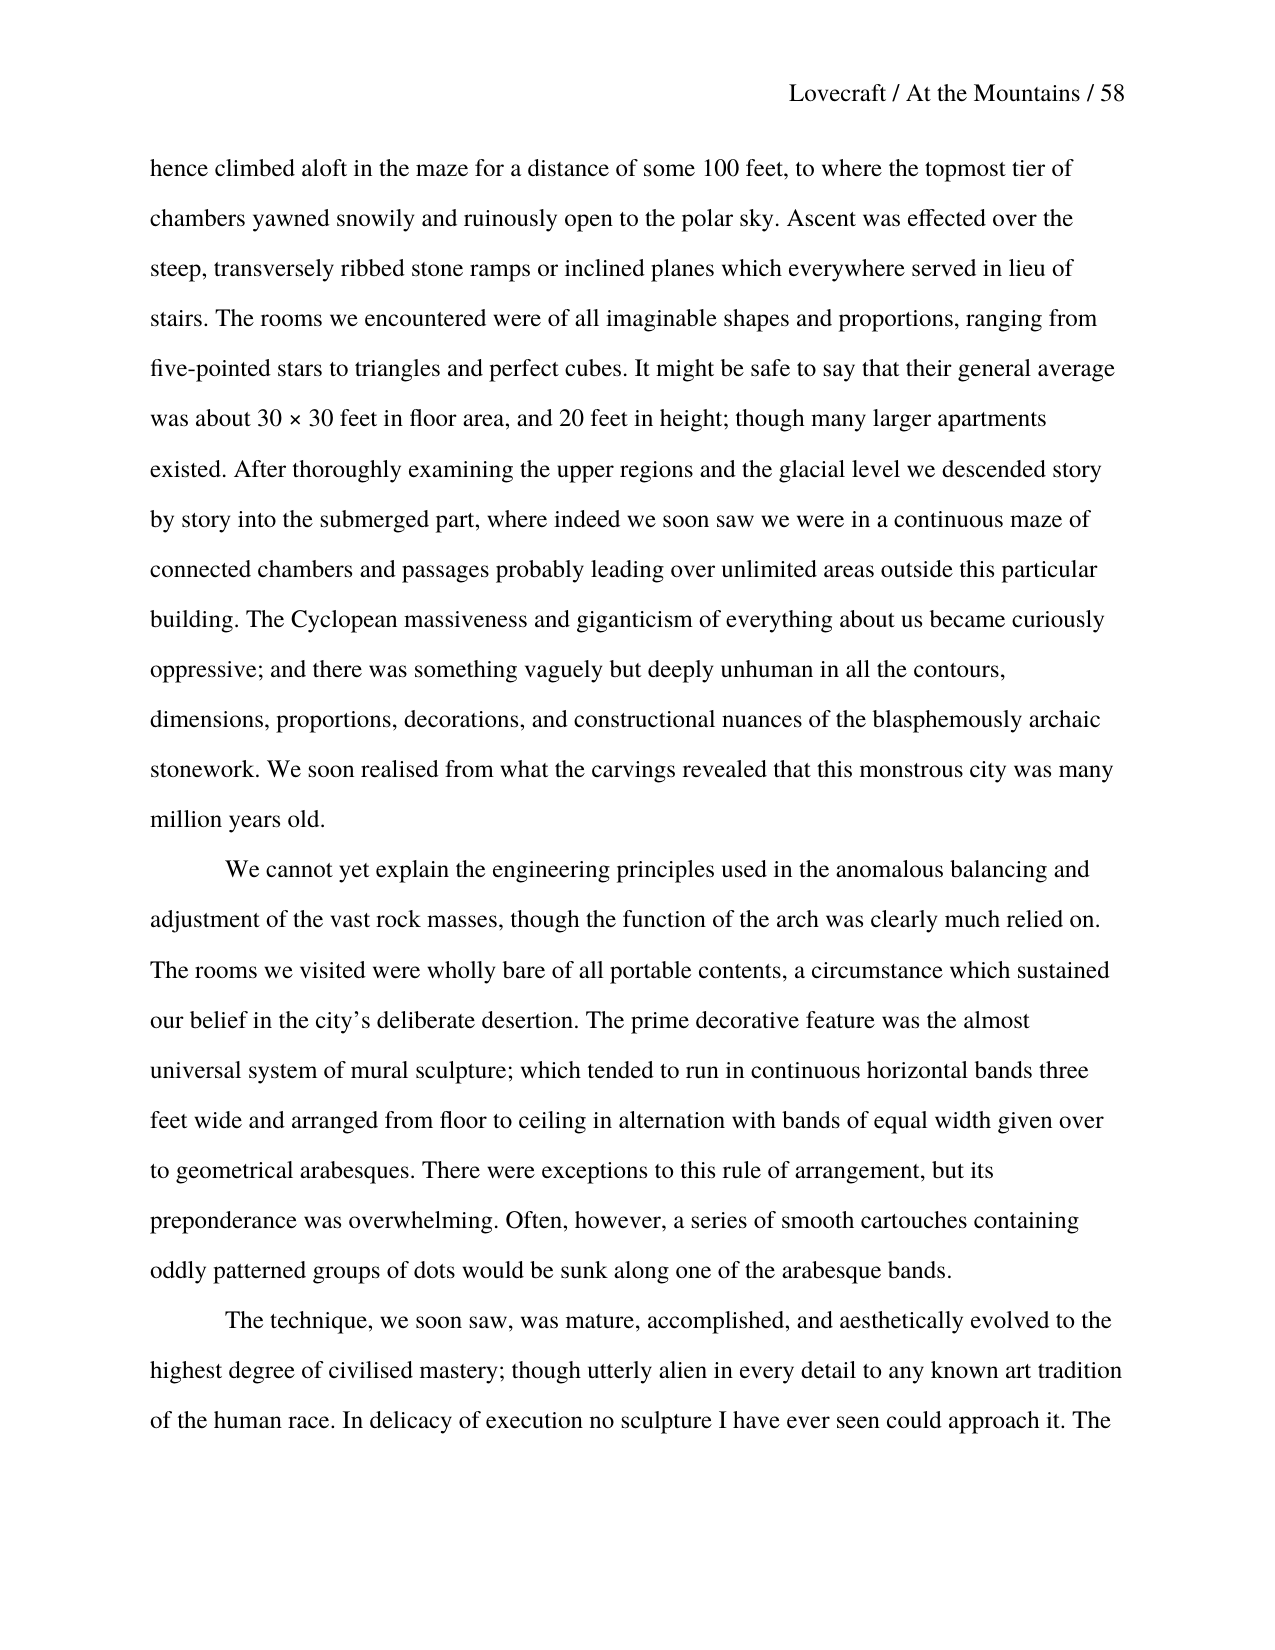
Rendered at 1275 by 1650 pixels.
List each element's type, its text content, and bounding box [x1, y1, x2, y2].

text hence climbed aloft in the maze for a distance of some 100 feet, to where the topmost tier of chambers yawned snowily and ruinously open to the polar sky. Ascent was effected over the steep, transversely ribbed stone ramps or inclined planes which everywhere served in lieu of stairs. The rooms we encountered were of all imaginable shapes and proportions, ranging from five-pointed stars to triangles and perfect cubes. It might be safe to say that their general average was about 30 × 30 feet in floor area, and 20 feet in height; though many larger apartments existed. After thoroughly examining the upper regions and the glacial level we descended story by story into the submerged part, where indeed we soon saw we were in a continuous maze of connected chambers and passages probably leading over unlimited areas outside this particular building. The Cyclopean massiveness and giganticism of everything about us became curiously oppressive; and there was something vaguely but deeply unhuman in all the contours, dimensions, proportions, decorations, and constructional nuances of the blasphemously archaic stonework. We soon realised from what the carvings revealed that this monstrous city was many million years old. [150, 150, 1125, 835]
text We cannot yet explain the engineering principles used in the anomalous balancing and adjustment of the vast rock masses, though the function of the arch was clearly much relied on. The rooms we visited were wholly bare of all portable contents, a circumstance which sustained our belief in the city’s deliberate desertion. The prime decorative feature was the almost universal system of mural sculpture; which tended to run in continuous horizontal bands three feet wide and arranged from floor to ceiling in alternation with bands of equal width given over to geometrical arabesques. There were exceptions to this rule of arrangement, but its preponderance was overwhelming. Often, however, a series of smooth cartouches containing oddly patterned groups of dots would be sunk along one of the arabesque bands. [150, 851, 1125, 1286]
text The technique, we soon saw, was mature, accomplished, and aesthetically evolved to the highest degree of civilised mastery; though utterly alien in every detail to any known art tradition of the human race. In delicacy of execution no sculpture I have ever seen could approach it. The [150, 1302, 1125, 1436]
